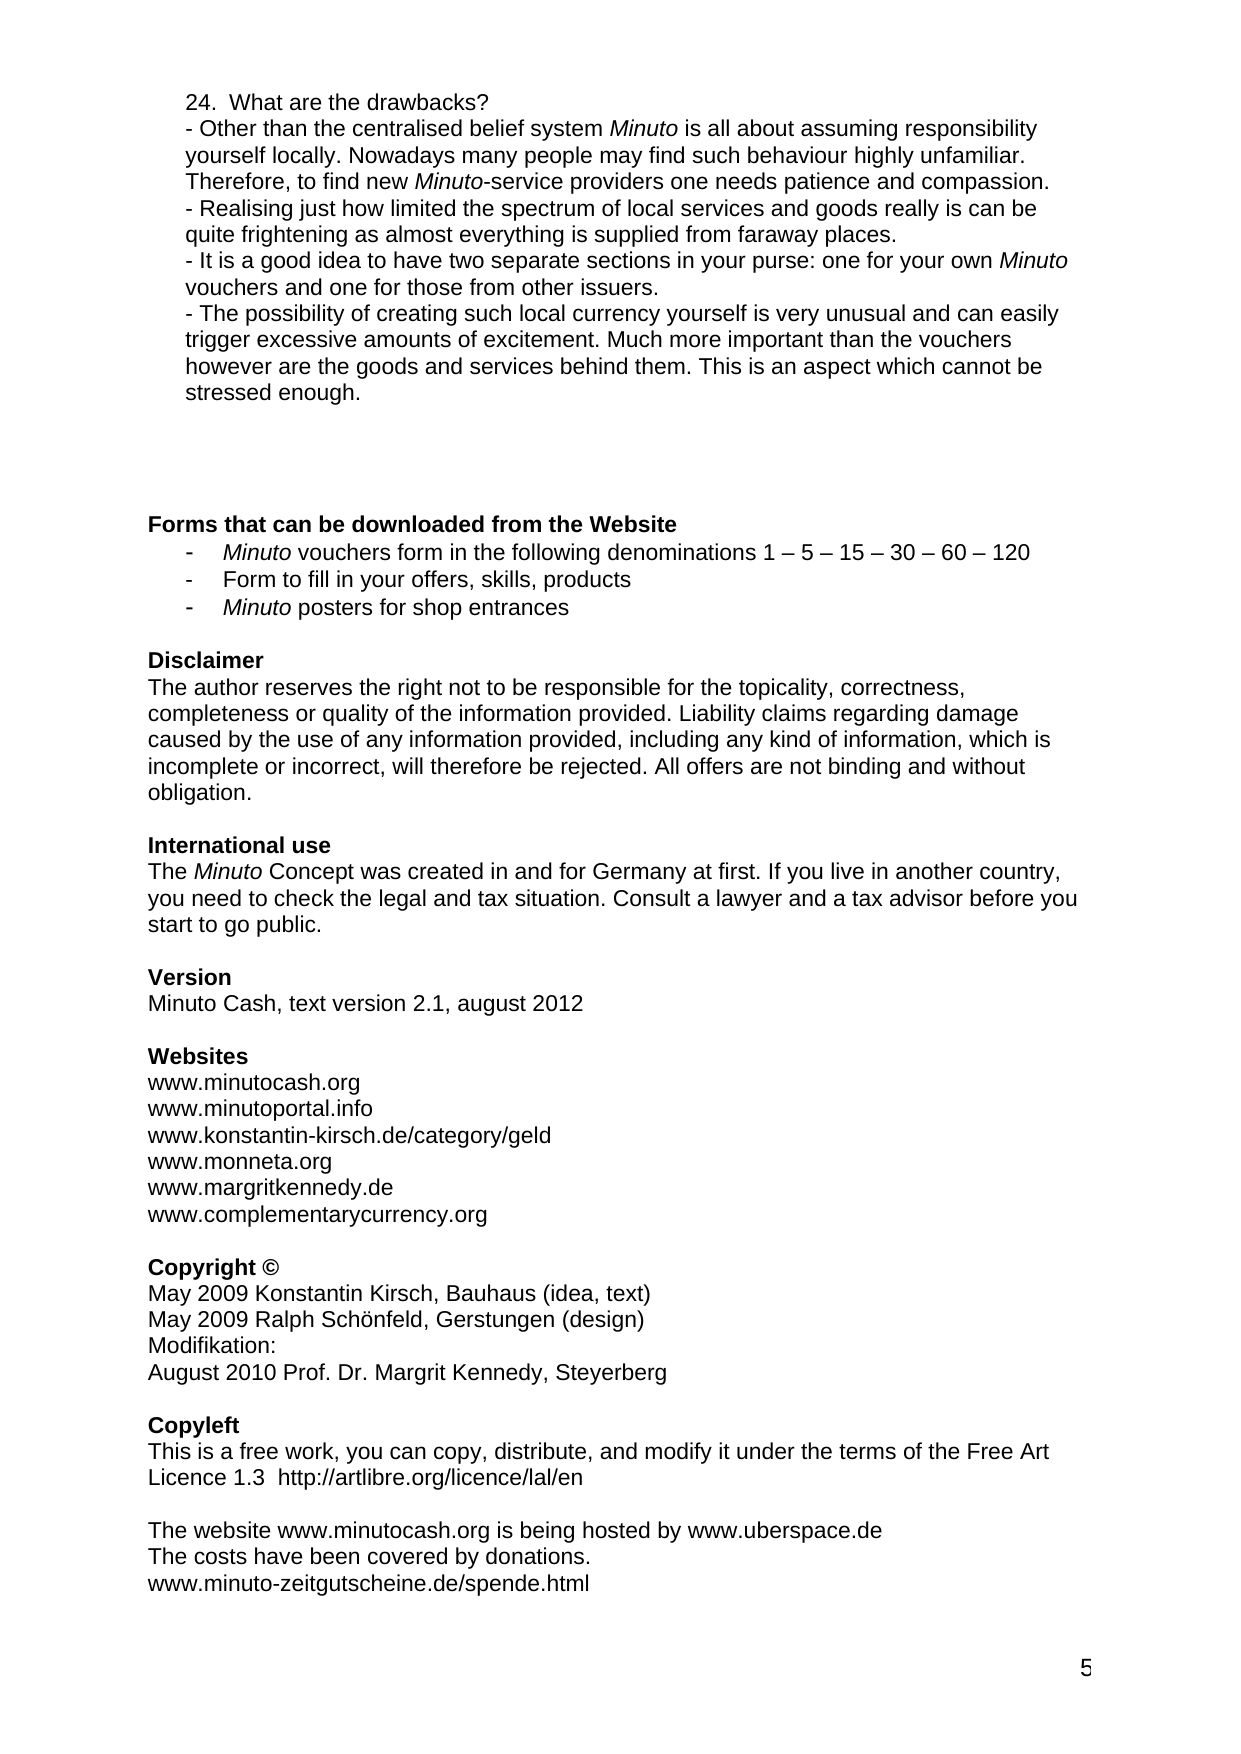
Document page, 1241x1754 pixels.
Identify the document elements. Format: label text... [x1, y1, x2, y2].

list Minuto posters for shop entrances [185, 592, 1092, 621]
text The Minuto Concept was created in and for Germany at first. If you live in another country, you need to check the legal and tax situation. Consult a lawyer and a tax advisor before you start to go public. [148, 858, 1092, 937]
list - It is a good idea to have two separate sections in your purse: one for your own Minuto vouchers and one for those from other issuers. [185, 247, 1092, 300]
text The costs have been covered by donations. [148, 1543, 1092, 1570]
text www.minuto-zeitgutscheine.de/spende.html [148, 1570, 1092, 1596]
text Modifikation: [148, 1332, 1092, 1359]
text The author reserves the right not to be responsible for the topicality, correctness, completeness or quality of the information provided. Liability claims regarding damage caused by the use of any information provided, including any kind of information, which is incomplete or incorrect, will therefore be rejected. All offers are not binding and without obligation. [148, 674, 1092, 805]
text www.complementarycurrency.org [148, 1201, 1092, 1227]
text www.minutocash.org [148, 1069, 1092, 1095]
text Forms that can be downloaded from the Website [148, 511, 1092, 537]
list Form to fill in your offers, skills, products [185, 566, 1092, 592]
text Websites [148, 1043, 1092, 1069]
text May 2009 Konstantin Kirsch, Bauhaus (idea, text) [148, 1280, 1092, 1306]
text www.konstantin-kirsch.de/category/geld [148, 1122, 1092, 1148]
list - The possibility of creating such local currency yourself is very unusual and can easily trigger excessive amounts of excitement. Much more important than the vouchers however are the goods and services behind them. This is an aspect which cannot be stressed enough. [185, 300, 1092, 405]
text Minuto Cash, text version 2.1, august 2012 [148, 990, 1092, 1016]
text August 2010 Prof. Dr. Margrit Kennedy, Steyerberg [148, 1359, 1092, 1385]
list - Realising just how limited the spectrum of local services and goods really is can be quite frightening as almost everything is supplied from faraway places. [185, 194, 1092, 247]
text www.margritkennedy.de [148, 1174, 1092, 1201]
text Disclaimer [148, 647, 1092, 674]
list What are the drawbacks? [185, 89, 1092, 115]
text Version [148, 963, 1092, 990]
text The website www.minutocash.org is being hosted by www.uberspace.de [148, 1517, 1092, 1543]
text May 2009 Ralph Schönfeld, Gerstungen (design) [148, 1306, 1092, 1332]
text International use [148, 832, 1092, 858]
text www.monneta.org [148, 1148, 1092, 1174]
text Copyleft [148, 1412, 1092, 1438]
list - Other than the centralised belief system Minuto is all about assuming responsibility yourself locally. Nowadays many people may find such behaviour highly unfamiliar. Therefore, to find new Minuto-service providers one needs patience and compassion. [185, 115, 1092, 194]
text This is a free work, you can copy, distribute, and modify it under the terms of the Free Art Licence 1.3 http://artlibre.org/licence/lal/en [148, 1438, 1092, 1491]
text Copyright © [148, 1253, 1092, 1280]
text www.minutoportal.info [148, 1095, 1092, 1122]
list Minuto vouchers form in the following denominations 1 – 5 – 15 – 30 – 60 – 120 [185, 537, 1092, 566]
